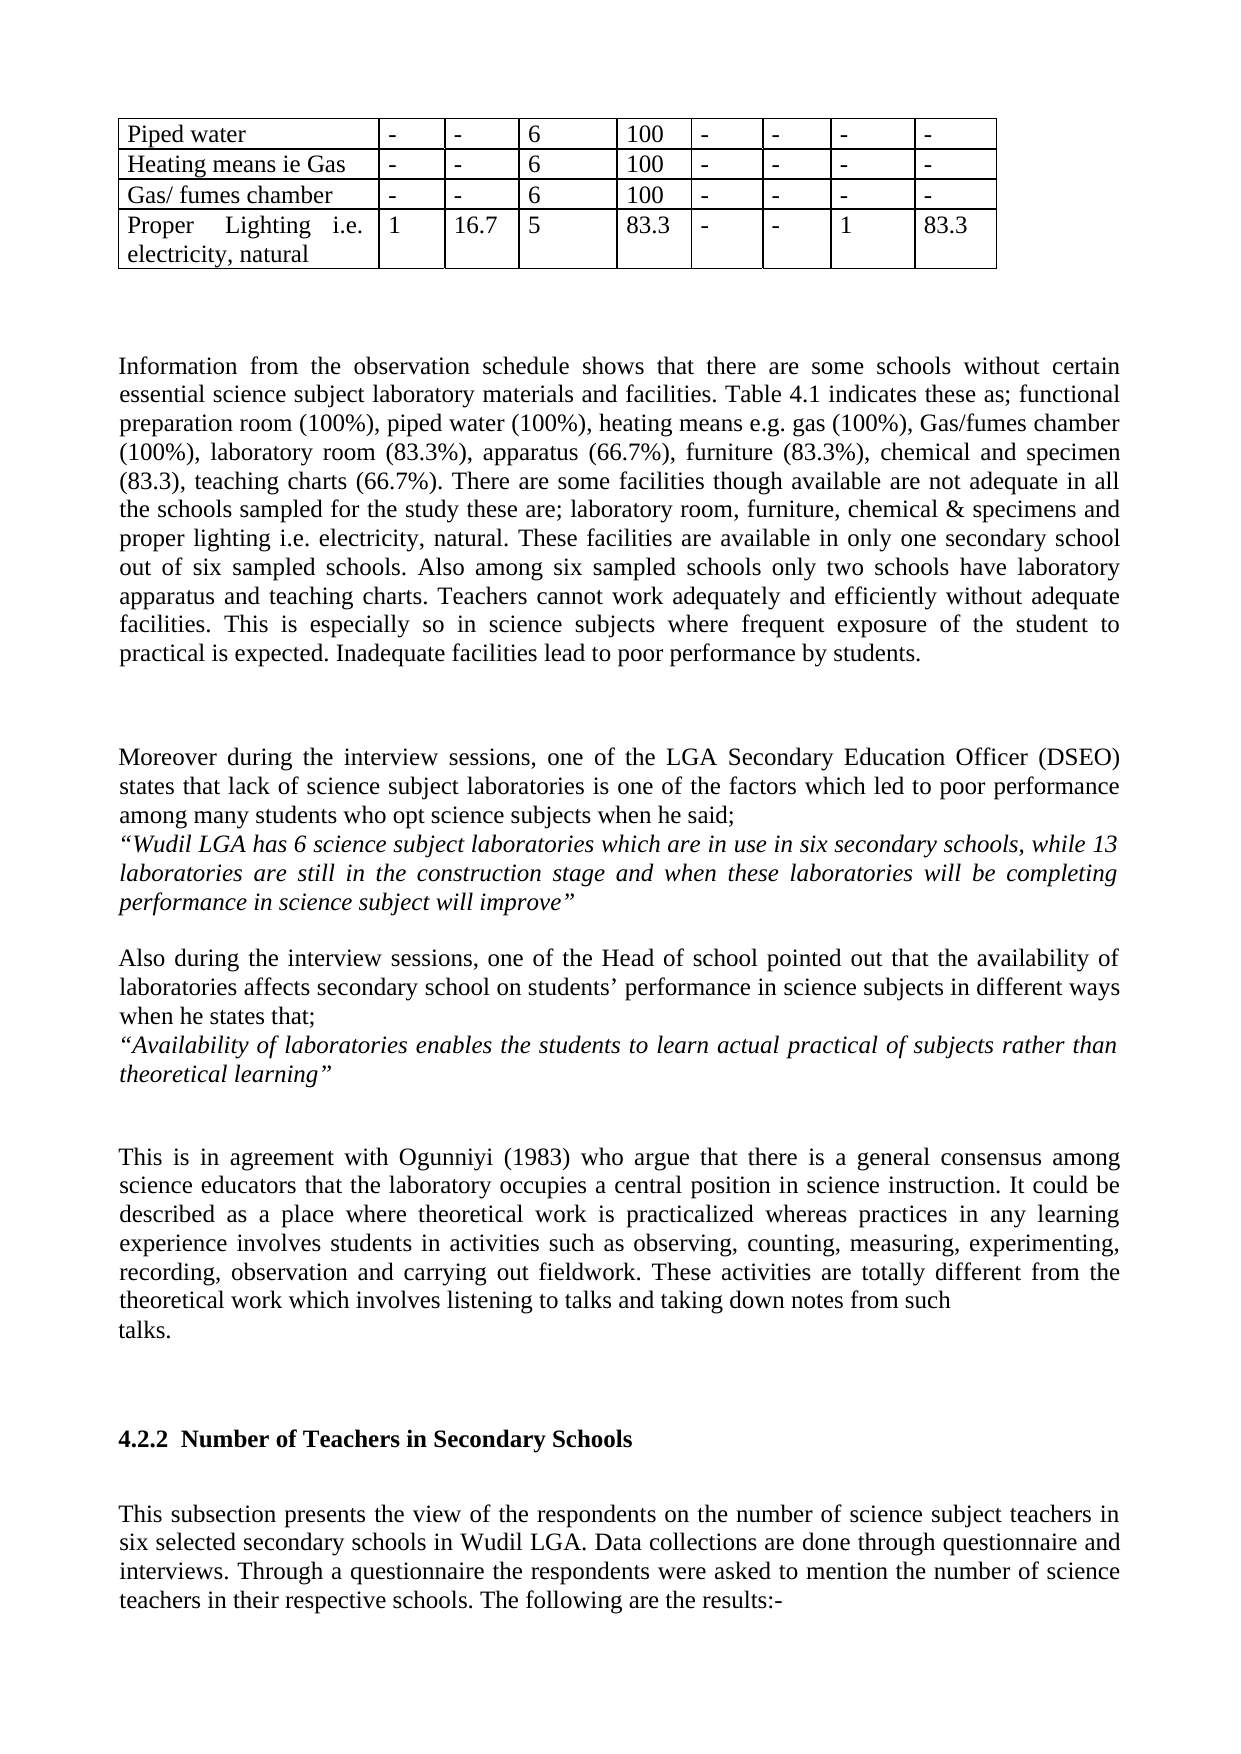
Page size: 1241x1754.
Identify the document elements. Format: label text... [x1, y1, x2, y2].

table_cell - [916, 150, 996, 178]
text talks. [118, 1315, 1121, 1344]
table_cell Piped water [119, 119, 378, 148]
table_cell 5 [520, 210, 616, 268]
text “Availability of laboratories enables the students to learn actual practical of subjects rather than theoretical learning” [118, 1030, 1121, 1088]
text 4.2.2 Number of Teachers in Secondary Schools [118, 1424, 1121, 1453]
table_cell Proper Lighting i.e. electricity, natural [119, 210, 378, 268]
table_cell Heating means ie Gas [119, 150, 378, 178]
table_cell 83.3 [916, 210, 996, 268]
text Moreover during the interview sessions, one of the LGA Secondary Education Officer (DSEO) states that lack of science subject laboratories is one of the factors which led to poor performance among many students who opt science subjects when he said; [118, 742, 1121, 828]
table_cell - [764, 180, 830, 208]
text Also during the interview sessions, one of the Head of school pointed out that the availability of laboratories affects secondary school on students’ performance in science subjects in different ways when he states that; [118, 943, 1121, 1029]
text This is in agreement with Ogunniyi (1983) who argue that there is a general consensus among science educators that the laboratory occupies a central position in science instruction. It could be described as a place where theoretical work is practicalized whereas practices in any learning experience involves students in activities such as observing, counting, measuring, experimenting, recording, observation and carrying out fieldwork. These activities are totally different from the theoretical work which involves listening to talks and taking down notes from such [118, 1142, 1121, 1314]
table_cell 100 [618, 119, 691, 148]
table_cell - [764, 150, 830, 178]
table_cell 6 [520, 180, 616, 208]
table_cell - [764, 210, 830, 268]
table_cell - [446, 180, 518, 208]
table_cell - [692, 150, 762, 178]
table_cell 1 [380, 210, 444, 268]
table_cell 100 [618, 180, 691, 208]
table_cell - [380, 150, 444, 178]
table_cell - [916, 119, 996, 148]
table_cell - [832, 180, 914, 208]
table_cell - [692, 180, 762, 208]
table_cell Gas/ fumes chamber [119, 180, 378, 208]
table_cell 6 [520, 150, 616, 178]
table_cell - [832, 150, 914, 178]
table_cell - [692, 210, 762, 268]
table_cell - [764, 119, 830, 148]
table_cell 83.3 [618, 210, 691, 268]
table_cell - [380, 119, 444, 148]
text This subsection presents the view of the respondents on the number of science subject teachers in six selected secondary schools in Wudil LGA. Data collections are done through questionnaire and interviews. Through a questionnaire the respondents were asked to mention the number of science teachers in their respective schools. The following are the results:- [118, 1499, 1121, 1614]
table_cell - [832, 119, 914, 148]
table_cell 6 [520, 119, 616, 148]
text “Wudil LGA has 6 science subject laboratories which are in use in six secondary schools, while 13 laboratories are still in the construction stage and when these laboratories will be completing performance in science subject will improve” [118, 829, 1121, 915]
table_cell - [446, 119, 518, 148]
table_cell 100 [618, 150, 691, 178]
table_cell - [380, 180, 444, 208]
table_cell - [916, 180, 996, 208]
table_cell - [446, 150, 518, 178]
text Information from the observation schedule shows that there are some schools without certain essential science subject laboratory materials and facilities. Table 4.1 indicates these as; functional preparation room (100%), piped water (100%), heating means e.g. gas (100%), Gas/fumes chamber (100%), laboratory room (83.3%), apparatus (66.7%), furniture (83.3%), chemical and specimen (83.3), teaching charts (66.7%). There are some facilities though available are not adequate in all the schools sampled for the study these are; laboratory room, furniture, chemical & specimens and proper lighting i.e. electricity, natural. These facilities are available in only one secondary school out of six sampled schools. Also among six sampled schools only two schools have laboratory apparatus and teaching charts. Teachers cannot work adequately and efficiently without adequate facilities. This is especially so in science subjects where frequent exposure of the student to practical is expected. Inadequate facilities lead to poor performance by students. [118, 351, 1121, 667]
table_cell - [692, 119, 762, 148]
table_cell 1 [832, 210, 914, 268]
table_cell 16.7 [446, 210, 518, 268]
